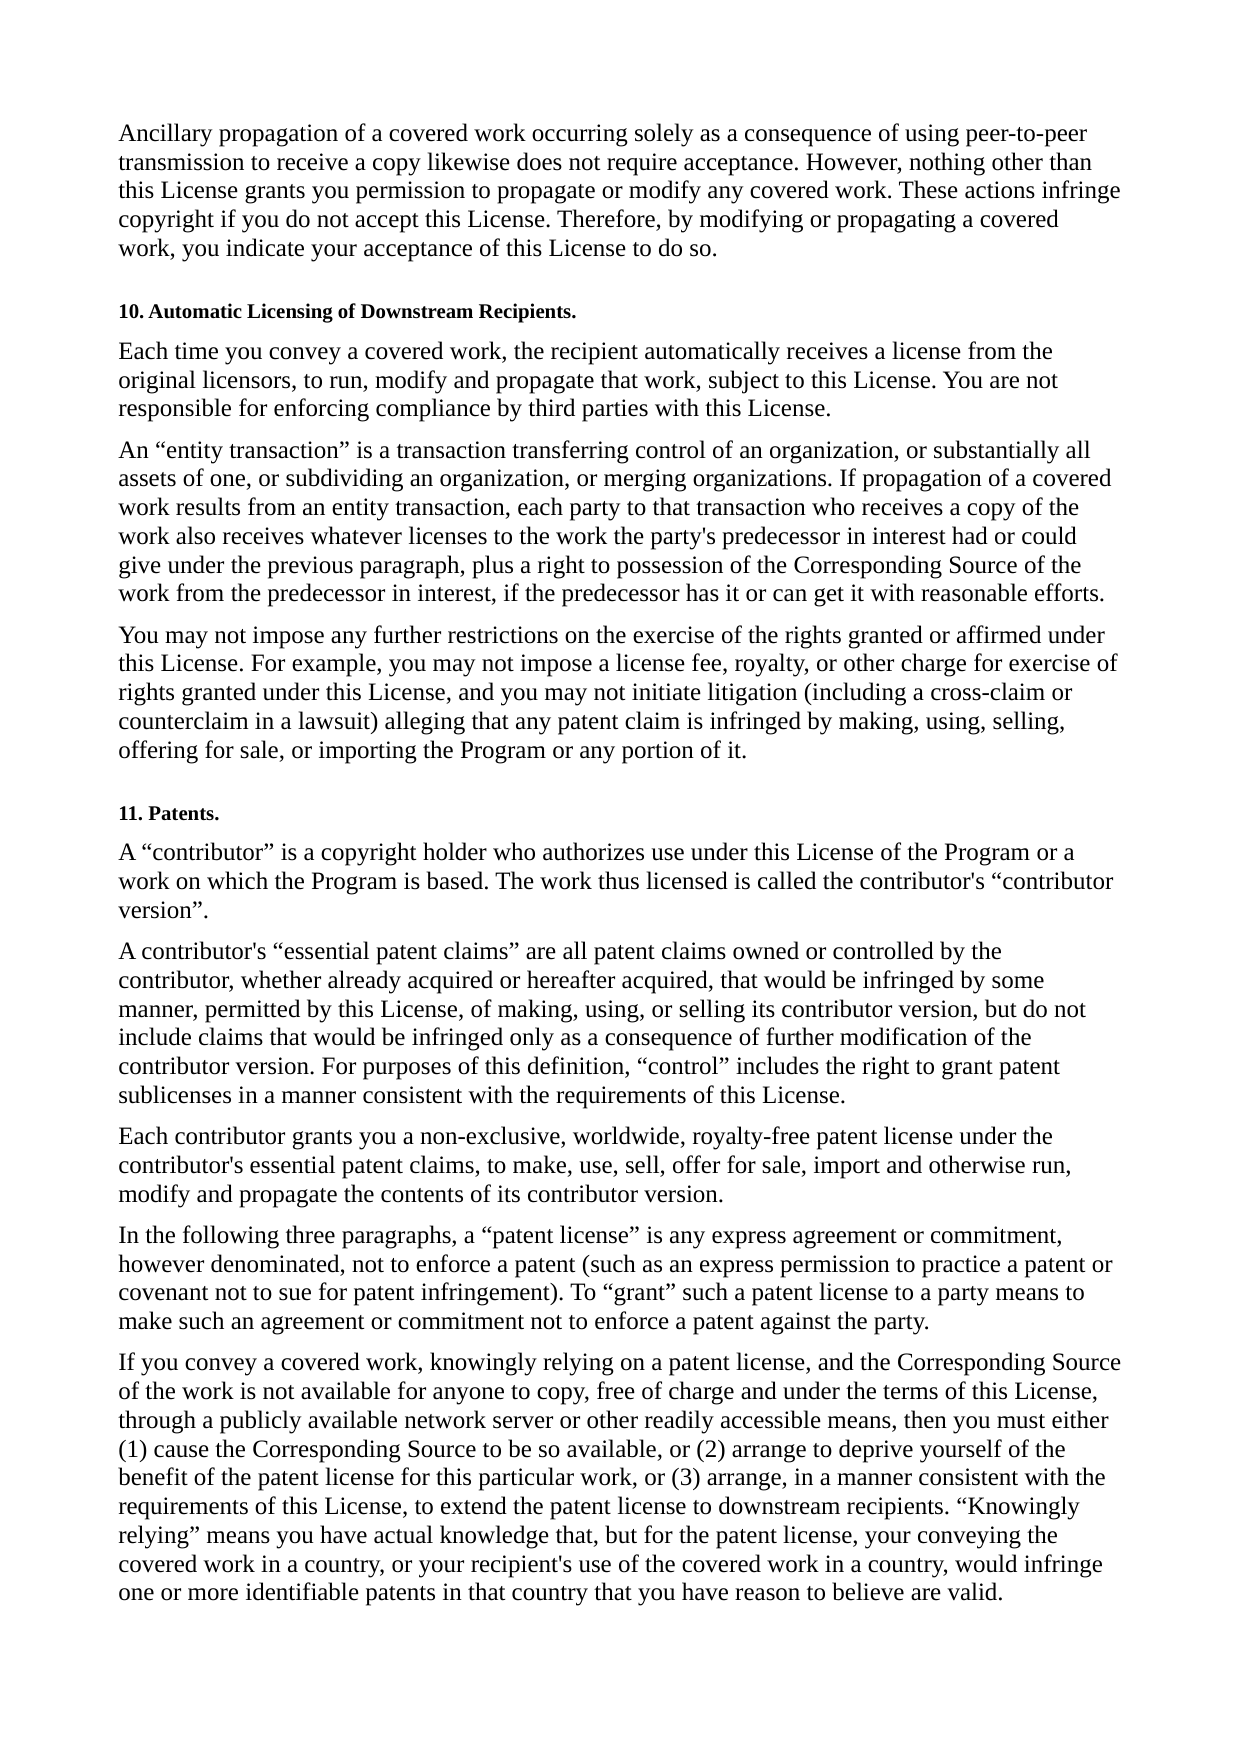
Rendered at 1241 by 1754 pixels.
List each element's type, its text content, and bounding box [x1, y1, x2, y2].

text A contributor's “essential patent claims” are all patent claims owned or controlled by the contributor, whether already acquired or hereafter acquired, that would be infringed by some manner, permitted by this License, of making, using, or selling its contributor version, but do not include claims that would be infringed only as a consequence of further modification of the contributor version. For purposes of this definition, “control” includes the right to grant patent sublicenses in a manner consistent with the requirements of this License. [118, 936, 1122, 1109]
text A “contributor” is a copyright holder who authorizes use under this License of the Program or a work on which the Program is based. The work thus licensed is called the contributor's “contributor version”. [118, 837, 1122, 924]
text In the following three paragraphs, a “patent license” is any express agreement or commitment, however denominated, not to enforce a patent (such as an express permission to practice a patent or covenant not to sue for patent infringement). To “grant” such a patent license to a party means to make such an agreement or commitment not to enforce a patent against the party. [118, 1220, 1122, 1335]
text Ancillary propagation of a covered work occurring solely as a consequence of using peer-to-peer transmission to receive a copy likewise does not require acceptance. However, nothing other than this License grants you permission to propagate or modify any covered work. These actions infringe copyright if you do not accept this License. Therefore, by modifying or propagating a covered work, you indicate your acceptance of this License to do so. [118, 118, 1122, 262]
text An “entity transaction” is a transaction transferring control of an organization, or substantially all assets of one, or subdividing an organization, or merging organizations. If propagation of a covered work results from an entity transaction, each party to that transaction who receives a copy of the work also receives whatever licenses to the work the party's predecessor in interest had or could give under the previous paragraph, plus a right to possession of the Corresponding Source of the work from the predecessor in interest, if the predecessor has it or can get it with reasonable efforts. [118, 435, 1122, 607]
text You may not impose any further restrictions on the exercise of the rights granted or affirmed under this License. For example, you may not impose a license fee, royalty, or other charge for exercise of rights granted under this License, and you may not initiate litigation (including a cross-claim or counterclaim in a lawsuit) alleging that any patent claim is infringed by making, using, selling, offering for sale, or importing the Program or any portion of it. [118, 620, 1122, 763]
text If you convey a covered work, knowingly relying on a patent license, and the Corresponding Source of the work is not available for anyone to copy, free of charge and under the terms of this License, through a publicly available network server or other readily accessible means, then you must either (1) cause the Corresponding Source to be so available, or (2) arrange to deprive yourself of the benefit of the patent license for this particular work, or (3) arrange, in a manner consistent with the requirements of this License, to extend the patent license to downstream recipients. “Knowingly relying” means you have actual knowledge that, but for the patent license, your conveying the covered work in a country, or your recipient's use of the covered work in a country, would infringe one or more identifiable patents in that country that you have reason to believe are valid. [118, 1347, 1122, 1606]
subtitle 11. Patents. [118, 801, 1122, 825]
text Each contributor grants you a non-exclusive, worldwide, royalty-free patent license under the contributor's essential patent claims, to make, use, sell, offer for sale, import and otherwise run, modify and propagate the contents of its contributor version. [118, 1121, 1122, 1207]
subtitle 10. Automatic Licensing of Downstream Recipients. [118, 299, 1122, 323]
text Each time you convey a covered work, the recipient automatically receives a license from the original licensors, to run, modify and propagate that work, subject to this License. You are not responsible for enforcing compliance by third parties with this License. [118, 336, 1122, 422]
